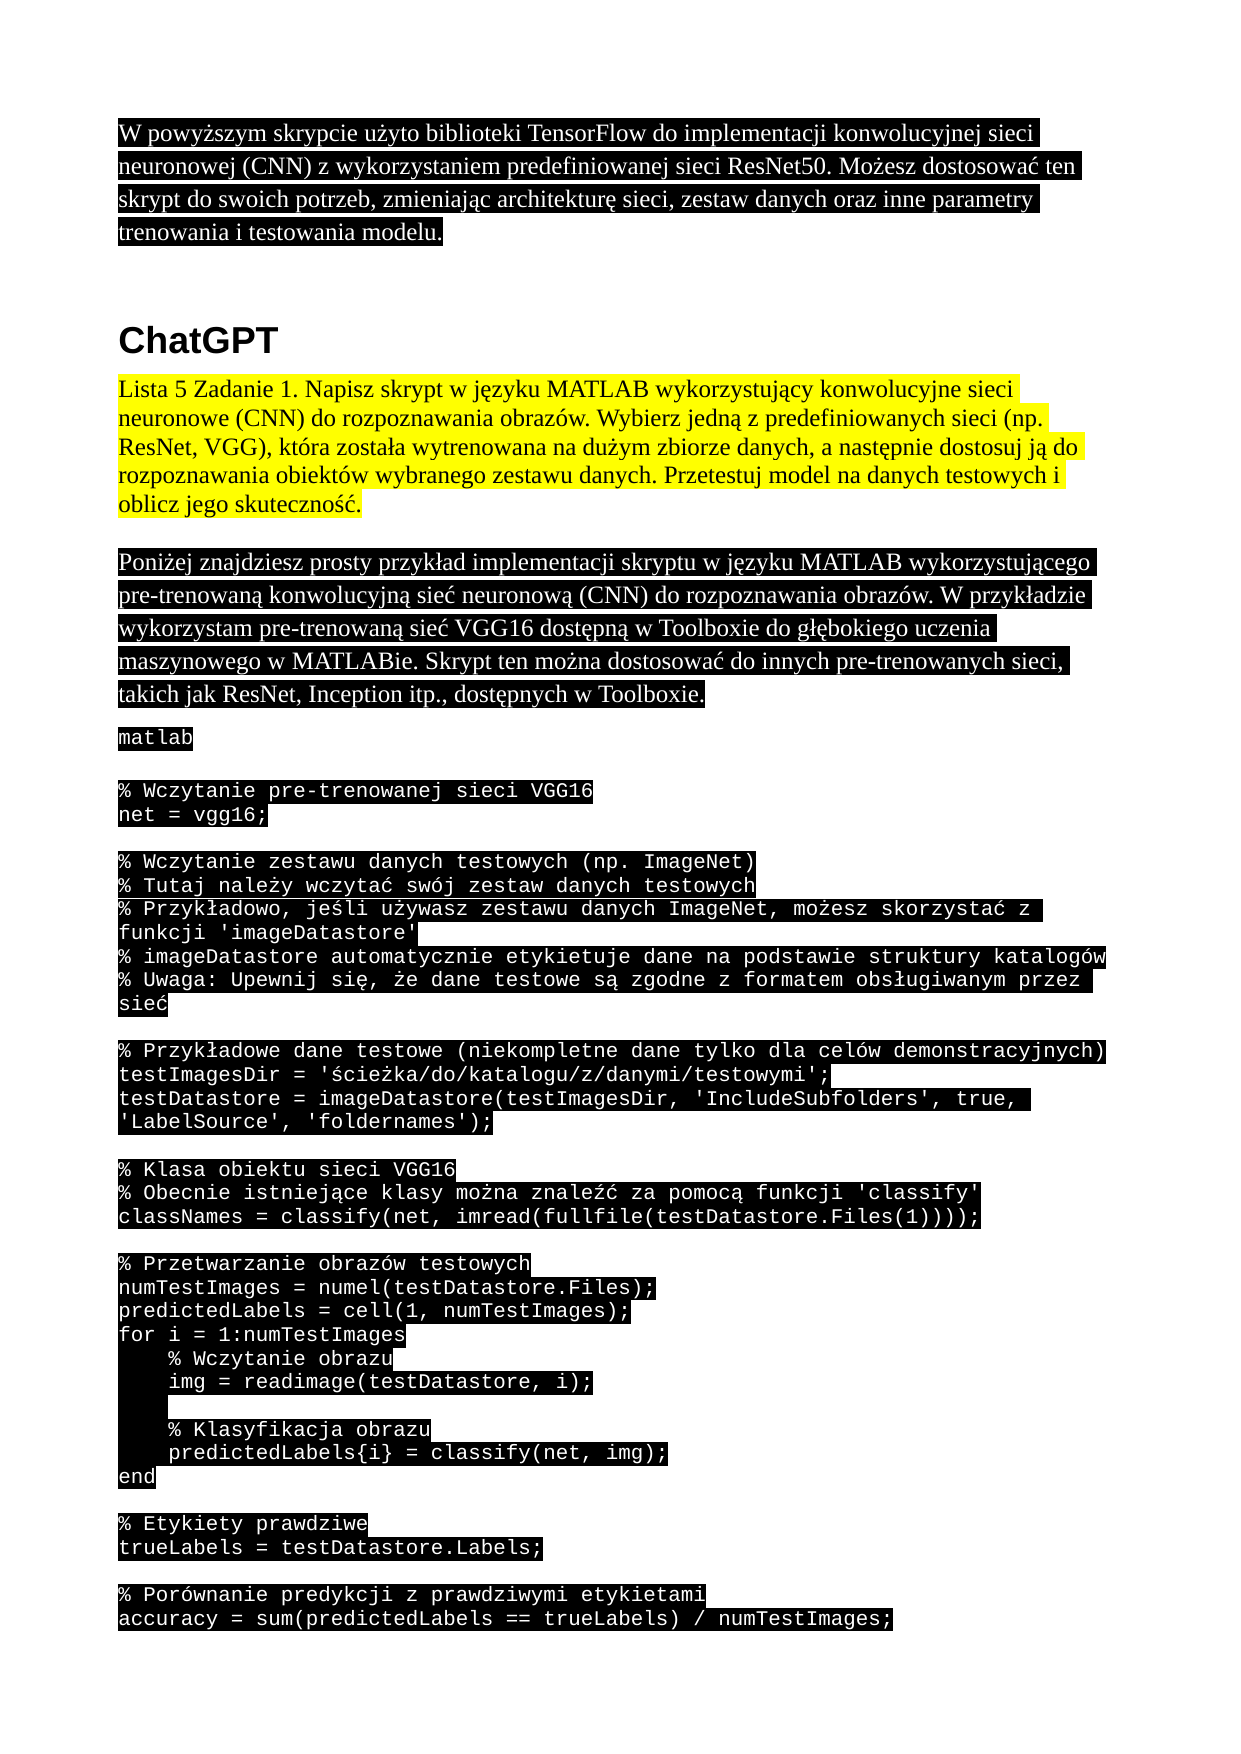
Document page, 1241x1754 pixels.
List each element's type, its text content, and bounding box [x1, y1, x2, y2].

text % Etykiety prawdziwe [118, 1513, 1122, 1537]
text % Uwaga: Upewnij się, że dane testowe są zgodne z formatem obsługiwanym przez sieć [118, 969, 1122, 1017]
text % Obecnie istniejące klasy można znaleźć za pomocą funkcji 'classify' [118, 1182, 1122, 1206]
text % Porównanie predykcji z prawdziwymi etykietami [118, 1584, 1122, 1608]
text classNames = classify(net, imread(fullfile(testDatastore.Files(1)))); [118, 1206, 1122, 1229]
text matlab [118, 727, 1122, 751]
text accuracy = sum(predictedLabels == trueLabels) / numTestImages; [118, 1608, 1122, 1631]
text % Klasyfikacja obrazu [118, 1419, 1122, 1442]
text % Przykładowo, jeśli używasz zestawu danych ImageNet, możesz skorzystać z funkcji 'imageDatastore' [118, 898, 1122, 946]
text img = readimage(testDatastore, i); [118, 1371, 1122, 1395]
text % Klasa obiektu sieci VGG16 [118, 1158, 1122, 1182]
text testDatastore = imageDatastore(testImagesDir, 'IncludeSubfolders', true, 'LabelSource', 'foldernames'); [118, 1088, 1122, 1135]
text % Przykładowe dane testowe (niekompletne dane tylko dla celów demonstracyjnych) [118, 1040, 1122, 1064]
text Poniżej znajdziesz prosty przykład implementacji skryptu w języku MATLAB wykorzystującego pre-trenowaną konwolucyjną sieć neuronową (CNN) do rozpoznawania obrazów. W przykładzie wykorzystam pre-trenowaną sieć VGG16 dostępną w Toolboxie do głębokiego uczenia maszynowego w MATLABie. Skrypt ten można dostosować do innych pre-trenowanych sieci, takich jak ResNet, Inception itp., dostępnych w Toolboxie. [118, 547, 1122, 708]
text testImagesDir = 'ścieżka/do/katalogu/z/danymi/testowymi'; [118, 1064, 1122, 1088]
text % Przetwarzanie obrazów testowych [118, 1253, 1122, 1277]
text trueLabels = testDatastore.Labels; [118, 1537, 1122, 1561]
text % imageDatastore automatycznie etykietuje dane na podstawie struktury katalogów [118, 946, 1122, 969]
text Lista 5 Zadanie 1. Napisz skrypt w języku MATLAB wykorzystujący konwolucyjne sieci neuronowe (CNN) do rozpoznawania obrazów. Wybierz jedną z predefiniowanych sieci (np. ResNet, VGG), która została wytrenowana na dużym zbiorze danych, a następnie dostosuj ją do rozpoznawania obiektów wybranego zestawu danych. Przetestuj model na danych testowych i oblicz jego skuteczność. [118, 374, 1122, 518]
subtitle ChatGPT [118, 318, 1122, 362]
text predictedLabels{i} = classify(net, img); [118, 1442, 1122, 1466]
text % Wczytanie pre-trenowanej sieci VGG16 [118, 780, 1122, 804]
text W powyższym skrypcie użyto biblioteki TensorFlow do implementacji konwolucyjnej sieci neuronowej (CNN) z wykorzystaniem predefiniowanej sieci ResNet50. Możesz dostosować ten skrypt do swoich potrzeb, zmieniając architekturę sieci, zestaw danych oraz inne parametry trenowania i testowania modelu. [118, 118, 1122, 246]
text % Wczytanie zestawu danych testowych (np. ImageNet) [118, 851, 1122, 875]
text end [118, 1466, 1122, 1489]
text predictedLabels = cell(1, numTestImages); [118, 1300, 1122, 1324]
text for i = 1:numTestImages [118, 1324, 1122, 1348]
text numTestImages = numel(testDatastore.Files); [118, 1277, 1122, 1300]
text net = vgg16; [118, 804, 1122, 827]
text % Tutaj należy wczytać swój zestaw danych testowych [118, 875, 1122, 898]
text % Wczytanie obrazu [118, 1348, 1122, 1371]
